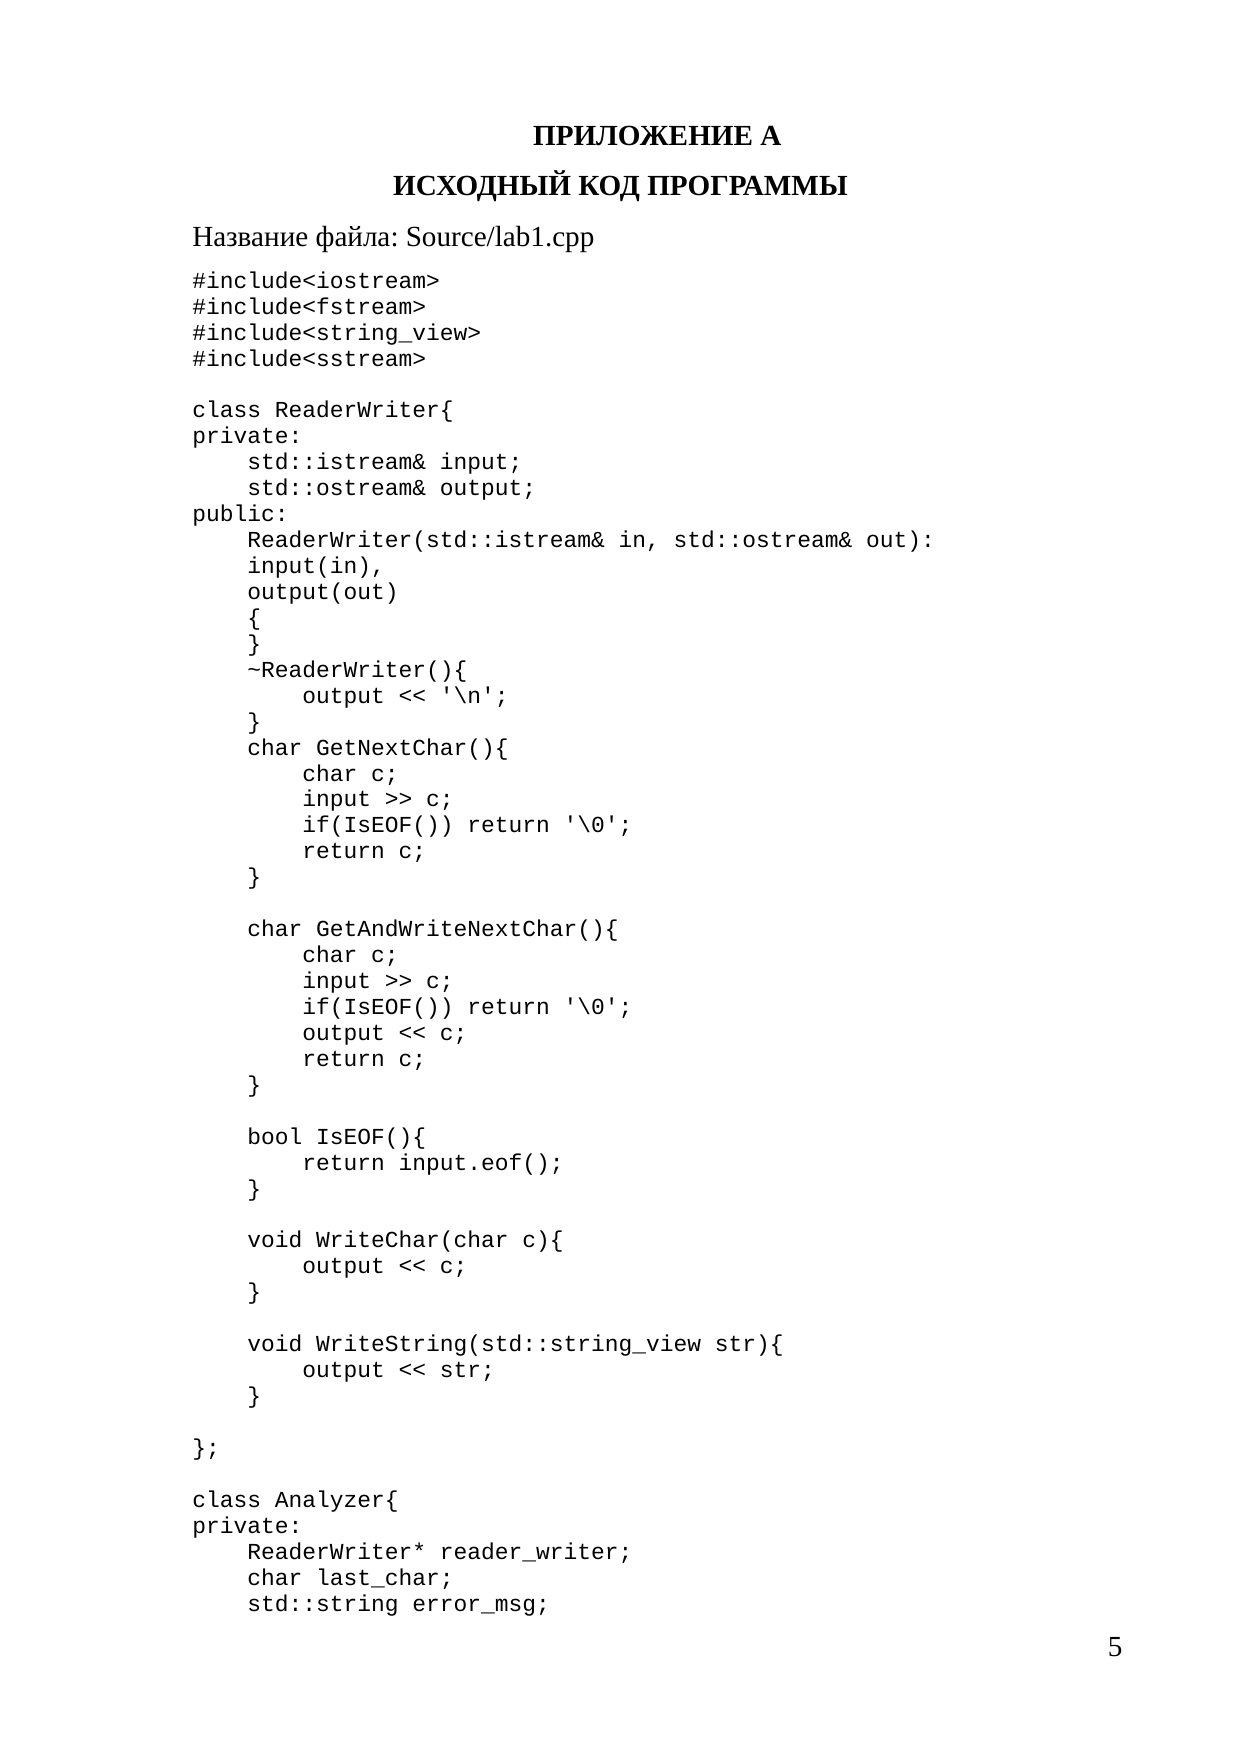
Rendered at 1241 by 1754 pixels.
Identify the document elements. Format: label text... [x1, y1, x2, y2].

text std::string error_msg; [118, 1592, 1122, 1618]
text #include<sstream> [118, 347, 1122, 373]
text } [118, 632, 1122, 658]
text Название файла: Source/lab1.cpp [118, 219, 1122, 252]
text } [118, 710, 1122, 736]
text std::istream& input; [118, 451, 1122, 477]
text class Analyzer{ [118, 1488, 1122, 1514]
text bool IsEOF(){ [118, 1125, 1122, 1151]
text char GetNextChar(){ [118, 736, 1122, 762]
text }; [118, 1436, 1122, 1462]
text if(IsEOF()) return '\0'; [118, 995, 1122, 1021]
text } [118, 1073, 1122, 1099]
text ReaderWriter(std::istream& in, std::ostream& out): [118, 528, 1122, 554]
text #include<iostream> [118, 269, 1122, 295]
text void WriteChar(char c){ [118, 1229, 1122, 1255]
text char GetAndWriteNextChar(){ [118, 917, 1122, 943]
text output(out) [118, 580, 1122, 606]
text public: [118, 502, 1122, 528]
text input >> c; [118, 969, 1122, 995]
text char last_char; [118, 1566, 1122, 1592]
text return c; [118, 1047, 1122, 1073]
text } [118, 1177, 1122, 1203]
text #include<fstream> [118, 295, 1122, 321]
text std::ostream& output; [118, 477, 1122, 502]
text output << str; [118, 1358, 1122, 1384]
text output << c; [118, 1255, 1122, 1281]
text } [118, 866, 1122, 892]
text void WriteString(std::string_view str){ [118, 1332, 1122, 1358]
text } [118, 1281, 1122, 1307]
text class ReaderWriter{ [118, 399, 1122, 425]
text char c; [118, 762, 1122, 788]
text } [118, 1384, 1122, 1410]
text private: [118, 1514, 1122, 1540]
text input >> c; [118, 788, 1122, 814]
text output << c; [118, 1021, 1122, 1047]
text return c; [118, 840, 1122, 866]
text #include<string_view> [118, 321, 1122, 347]
text if(IsEOF()) return '\0'; [118, 814, 1122, 840]
text char c; [118, 943, 1122, 969]
text output << '\n'; [118, 684, 1122, 710]
text ReaderWriter* reader_writer; [118, 1540, 1122, 1566]
text return input.eof(); [118, 1151, 1122, 1177]
text private: [118, 425, 1122, 451]
text { [118, 606, 1122, 632]
subtitle Приложение А Исходный код программы [118, 118, 1122, 202]
text ~ReaderWriter(){ [118, 658, 1122, 684]
text input(in), [118, 554, 1122, 580]
